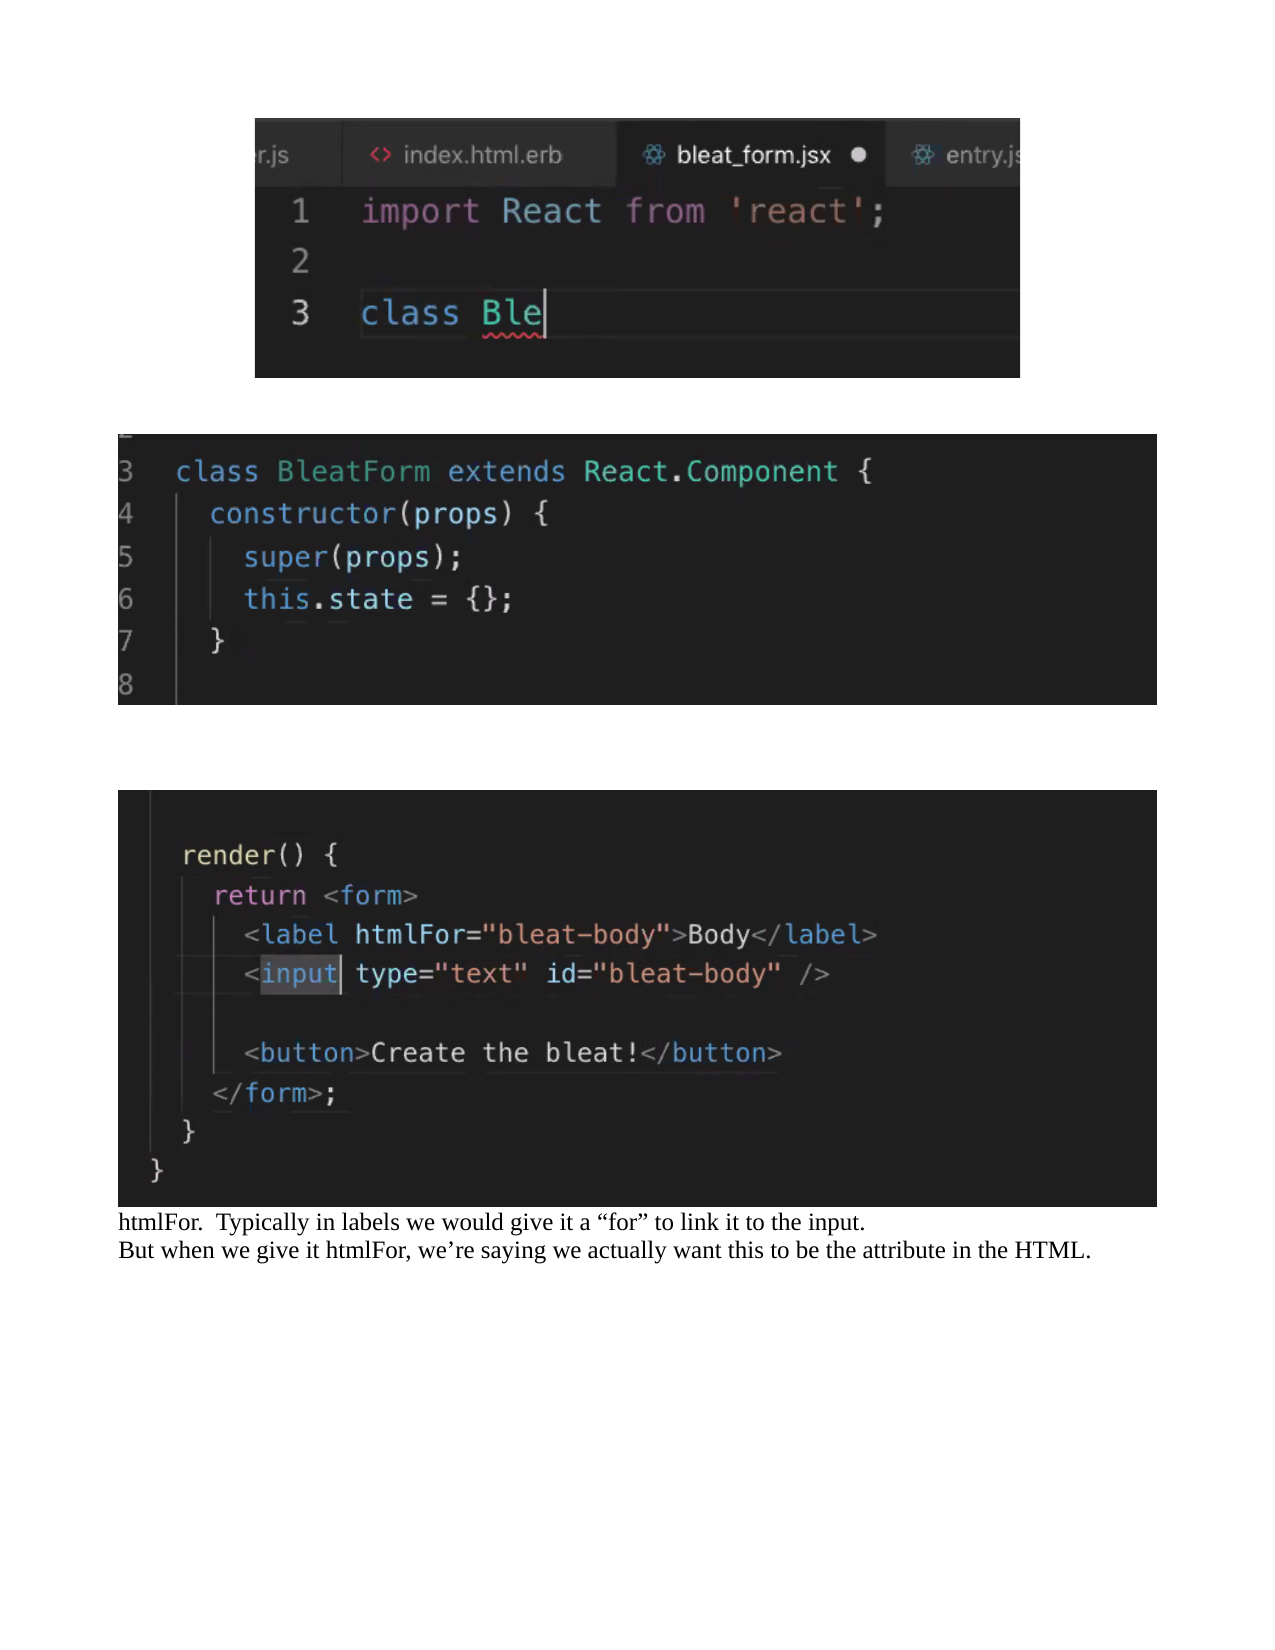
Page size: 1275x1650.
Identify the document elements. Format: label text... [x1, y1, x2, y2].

picture [254, 118, 1021, 378]
picture [118, 434, 1157, 705]
text But when we give it htmlFor, we’re saying we actually want this to be the attribute in the HTML. [118, 1236, 1157, 1264]
text htmlFor. Typically in labels we would give it a “for” to link it to the input. [118, 1207, 1157, 1236]
picture [118, 790, 1157, 1207]
